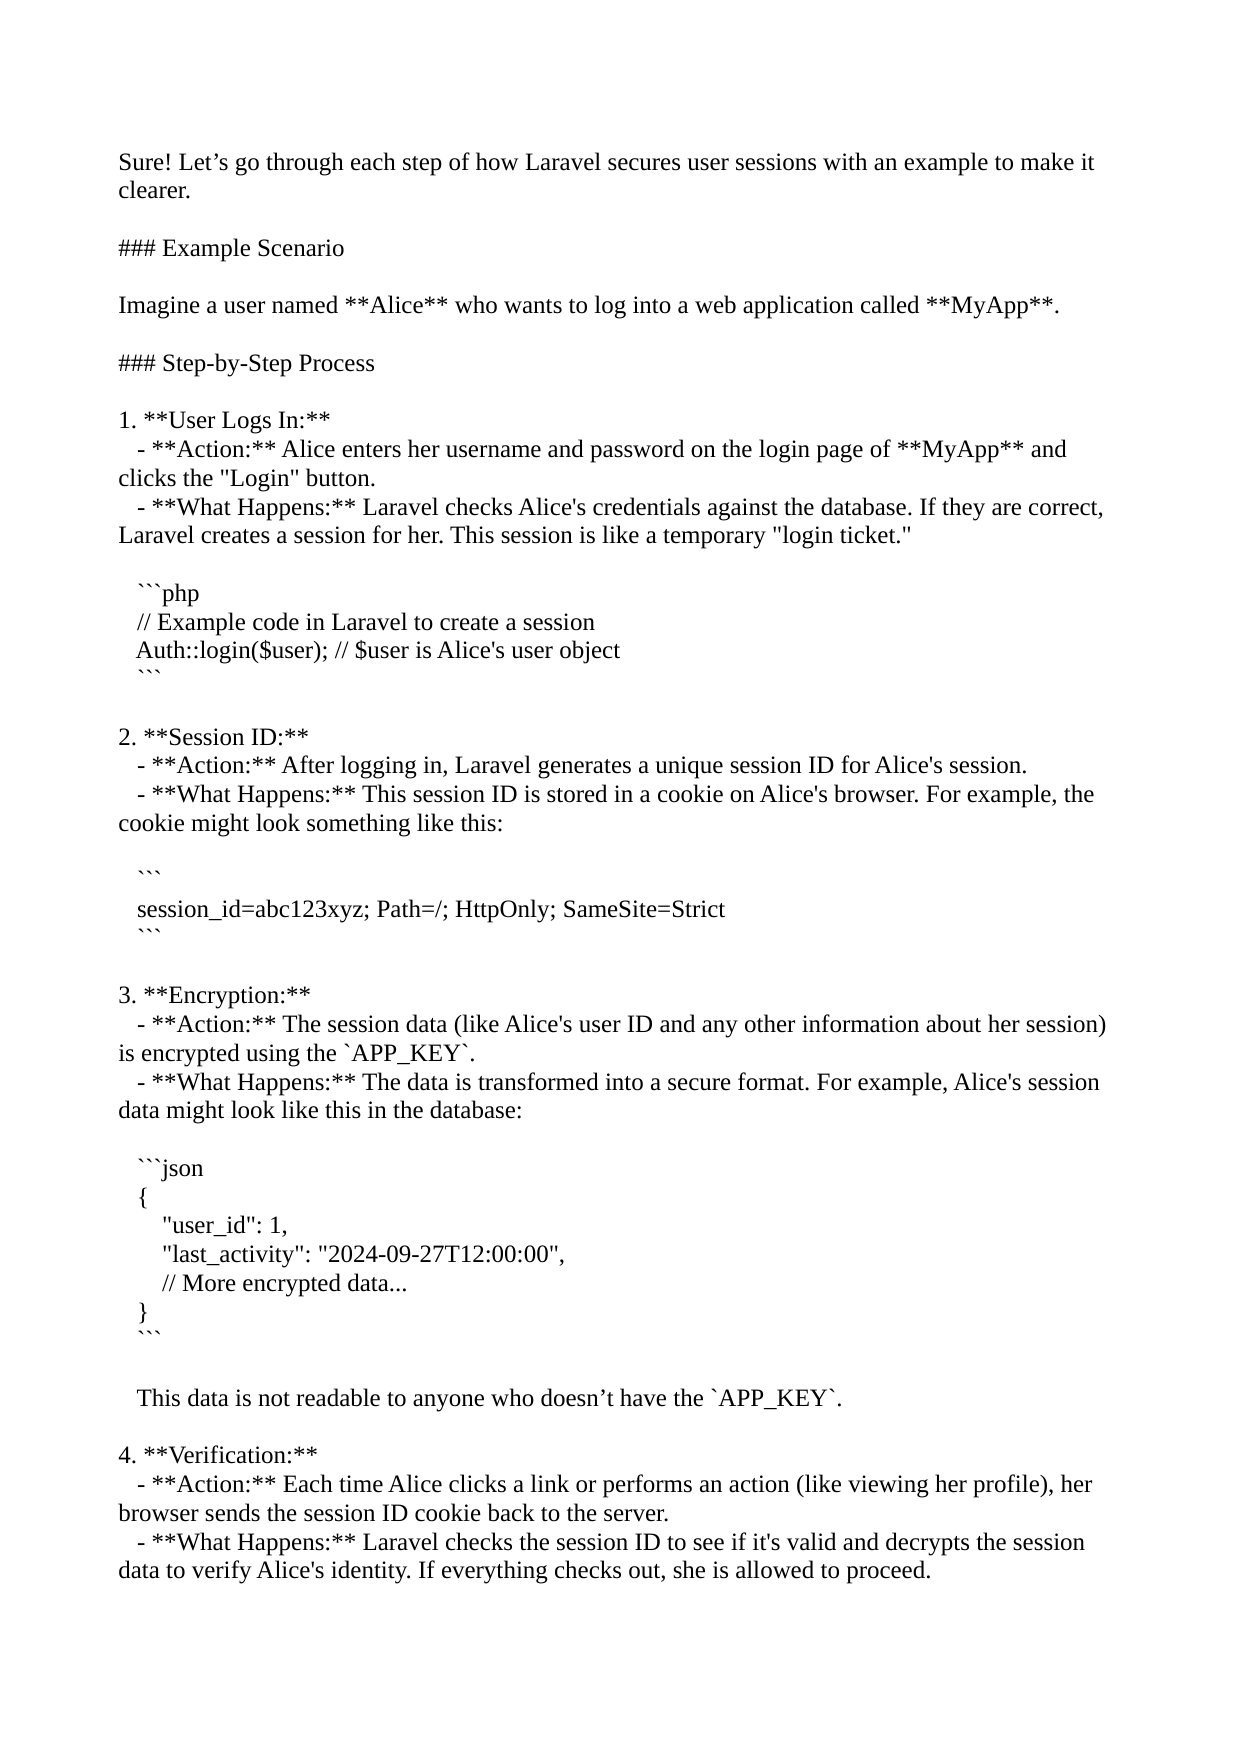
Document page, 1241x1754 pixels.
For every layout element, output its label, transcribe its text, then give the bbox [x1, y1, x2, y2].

text } [118, 1297, 1122, 1326]
text Auth::login($user); // $user is Alice's user object [118, 636, 1122, 664]
text 2. **Session ID:** [118, 722, 1122, 751]
text "user_id": 1, [118, 1211, 1122, 1239]
text ### Example Scenario [118, 233, 1122, 262]
text { [118, 1182, 1122, 1211]
text - **What Happens:** Laravel checks Alice's credentials against the database. If they are correct, Laravel creates a session for her. This session is like a temporary "login ticket." [118, 492, 1122, 549]
text - **What Happens:** Laravel checks the session ID to see if it's valid and decrypts the session data to verify Alice's identity. If everything checks out, she is allowed to proceed. [118, 1527, 1122, 1584]
text // More encrypted data... [118, 1268, 1122, 1297]
text - **Action:** The session data (like Alice's user ID and any other information about her session) is encrypted using the `APP_KEY`. [118, 1009, 1122, 1067]
text session_id=abc123xyz; Path=/; HttpOnly; SameSite=Strict [118, 894, 1122, 923]
text 1. **User Logs In:** [118, 406, 1122, 434]
text // Example code in Laravel to create a session [118, 607, 1122, 636]
text ``` [118, 866, 1122, 894]
text ``` [118, 923, 1122, 952]
text 4. **Verification:** [118, 1441, 1122, 1469]
text Imagine a user named **Alice** who wants to log into a web application called **MyApp**. [118, 291, 1122, 319]
text ```php [118, 578, 1122, 607]
text - **Action:** After logging in, Laravel generates a unique session ID for Alice's session. [118, 751, 1122, 779]
text 3. **Encryption:** [118, 981, 1122, 1009]
text - **What Happens:** The data is transformed into a secure format. For example, Alice's session data might look like this in the database: [118, 1067, 1122, 1124]
text - **Action:** Each time Alice clicks a link or performs an action (like viewing her profile), her browser sends the session ID cookie back to the server. [118, 1469, 1122, 1527]
text - **Action:** Alice enters her username and password on the login page of **MyApp** and clicks the "Login" button. [118, 434, 1122, 492]
text Sure! Let’s go through each step of how Laravel secures user sessions with an example to make it clearer. [118, 147, 1122, 204]
text ``` [118, 1326, 1122, 1354]
text "last_activity": "2024-09-27T12:00:00", [118, 1239, 1122, 1268]
text ### Step-by-Step Process [118, 348, 1122, 377]
text ``` [118, 664, 1122, 693]
text This data is not readable to anyone who doesn’t have the `APP_KEY`. [118, 1383, 1122, 1412]
text - **What Happens:** This session ID is stored in a cookie on Alice's browser. For example, the cookie might look something like this: [118, 779, 1122, 837]
text ```json [118, 1153, 1122, 1182]
